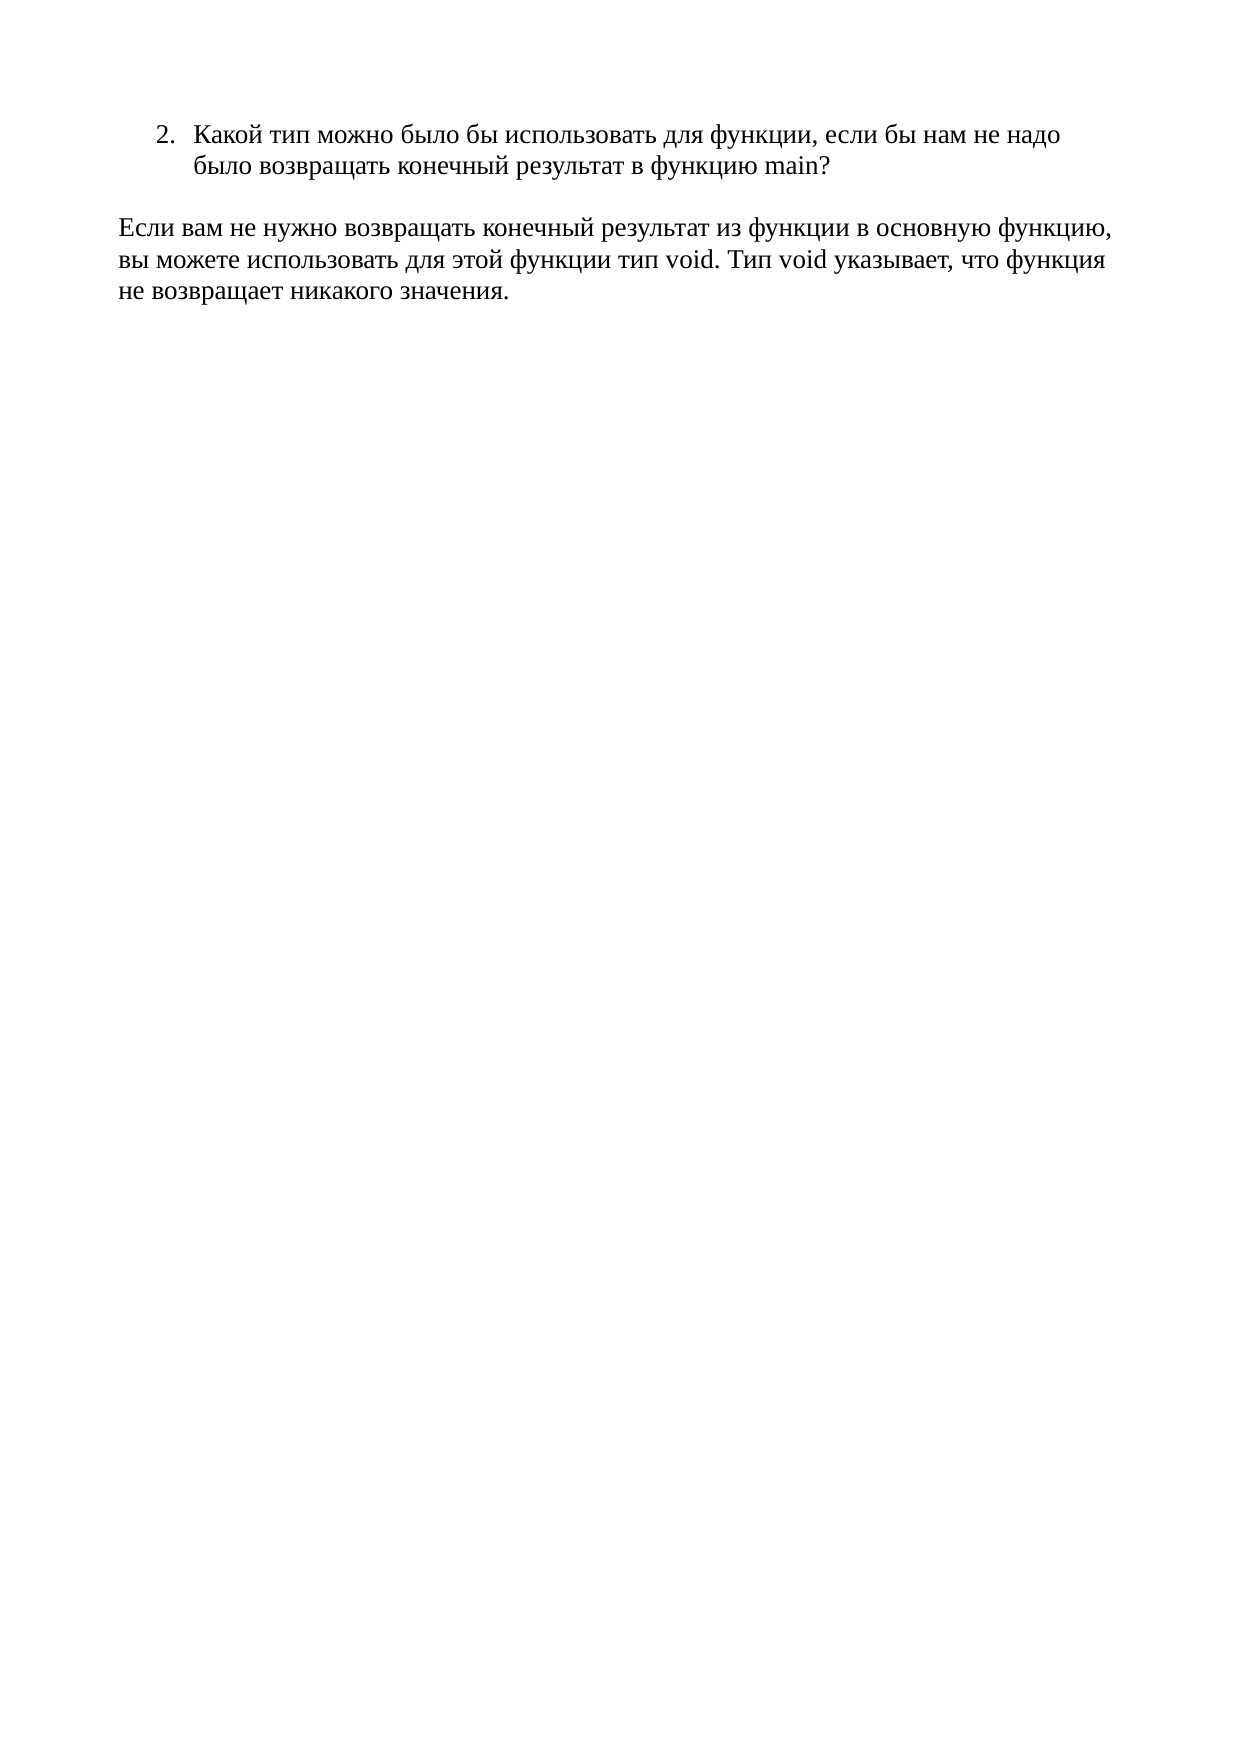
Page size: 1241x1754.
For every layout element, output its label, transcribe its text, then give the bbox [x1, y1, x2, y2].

text Если вам не нужно возвращать конечный результат из функции в основную функцию, вы можете использовать для этой функции тип void. Тип void указывает, что функция не возвращает никакого значения. [118, 212, 1122, 305]
list Какой тип можно было бы использовать для функции, если бы нам не надо было возвращать конечный результат в функцию main? [156, 118, 1122, 180]
